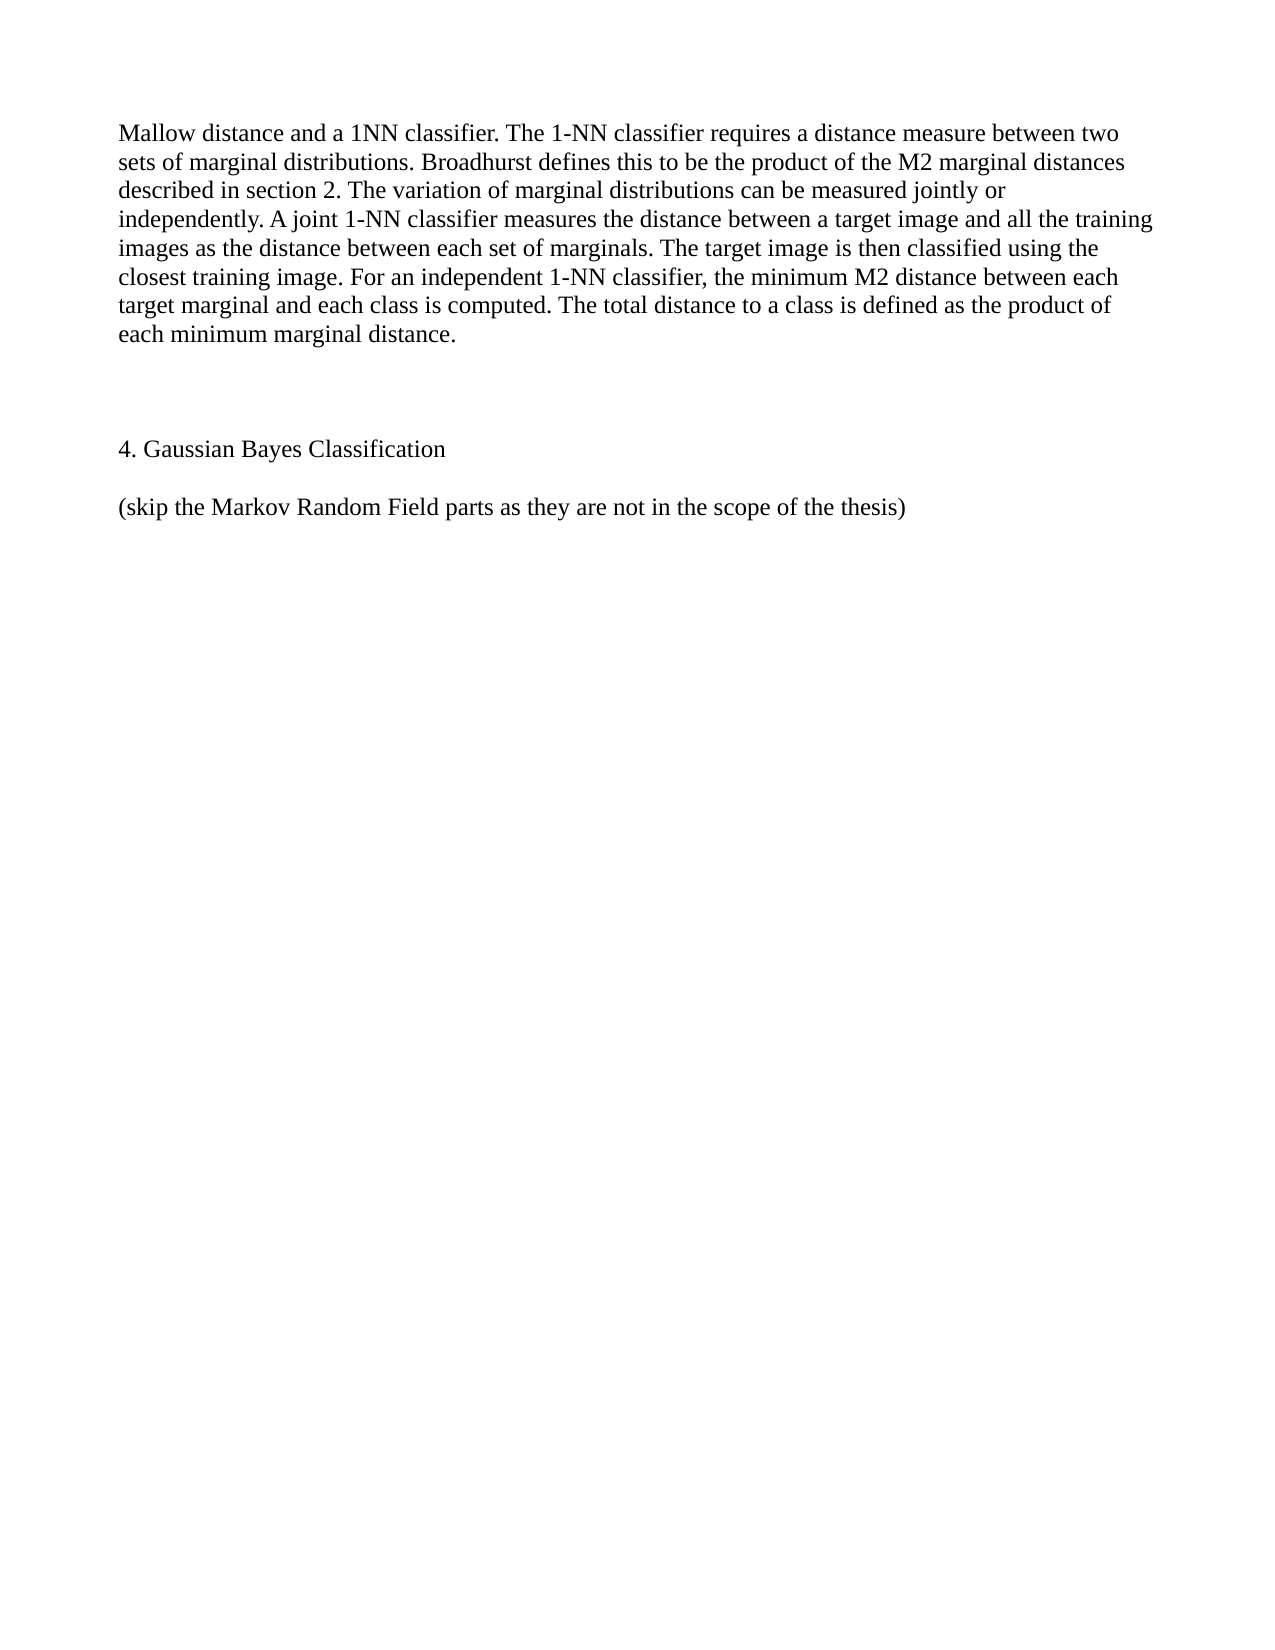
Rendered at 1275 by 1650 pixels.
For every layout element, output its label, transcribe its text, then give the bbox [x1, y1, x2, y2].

text Mallow distance and a 1NN classifier. The 1-NN classifier requires a distance measure between two sets of marginal distributions. Broadhurst defines this to be the product of the M2 marginal distances described in section 2. The variation of marginal distributions can be measured jointly or independently. A joint 1-NN classifier measures the distance between a target image and all the training images as the distance between each set of marginals. The target image is then classified using the closest training image. For an independent 1-NN classifier, the minimum M2 distance between each target marginal and each class is computed. The total distance to a class is defined as the product of each minimum marginal distance. [118, 118, 1157, 348]
text (skip the Markov Random Field parts as they are not in the scope of the thesis) [118, 492, 1157, 521]
text 4. Gaussian Bayes Classification [118, 434, 1157, 463]
